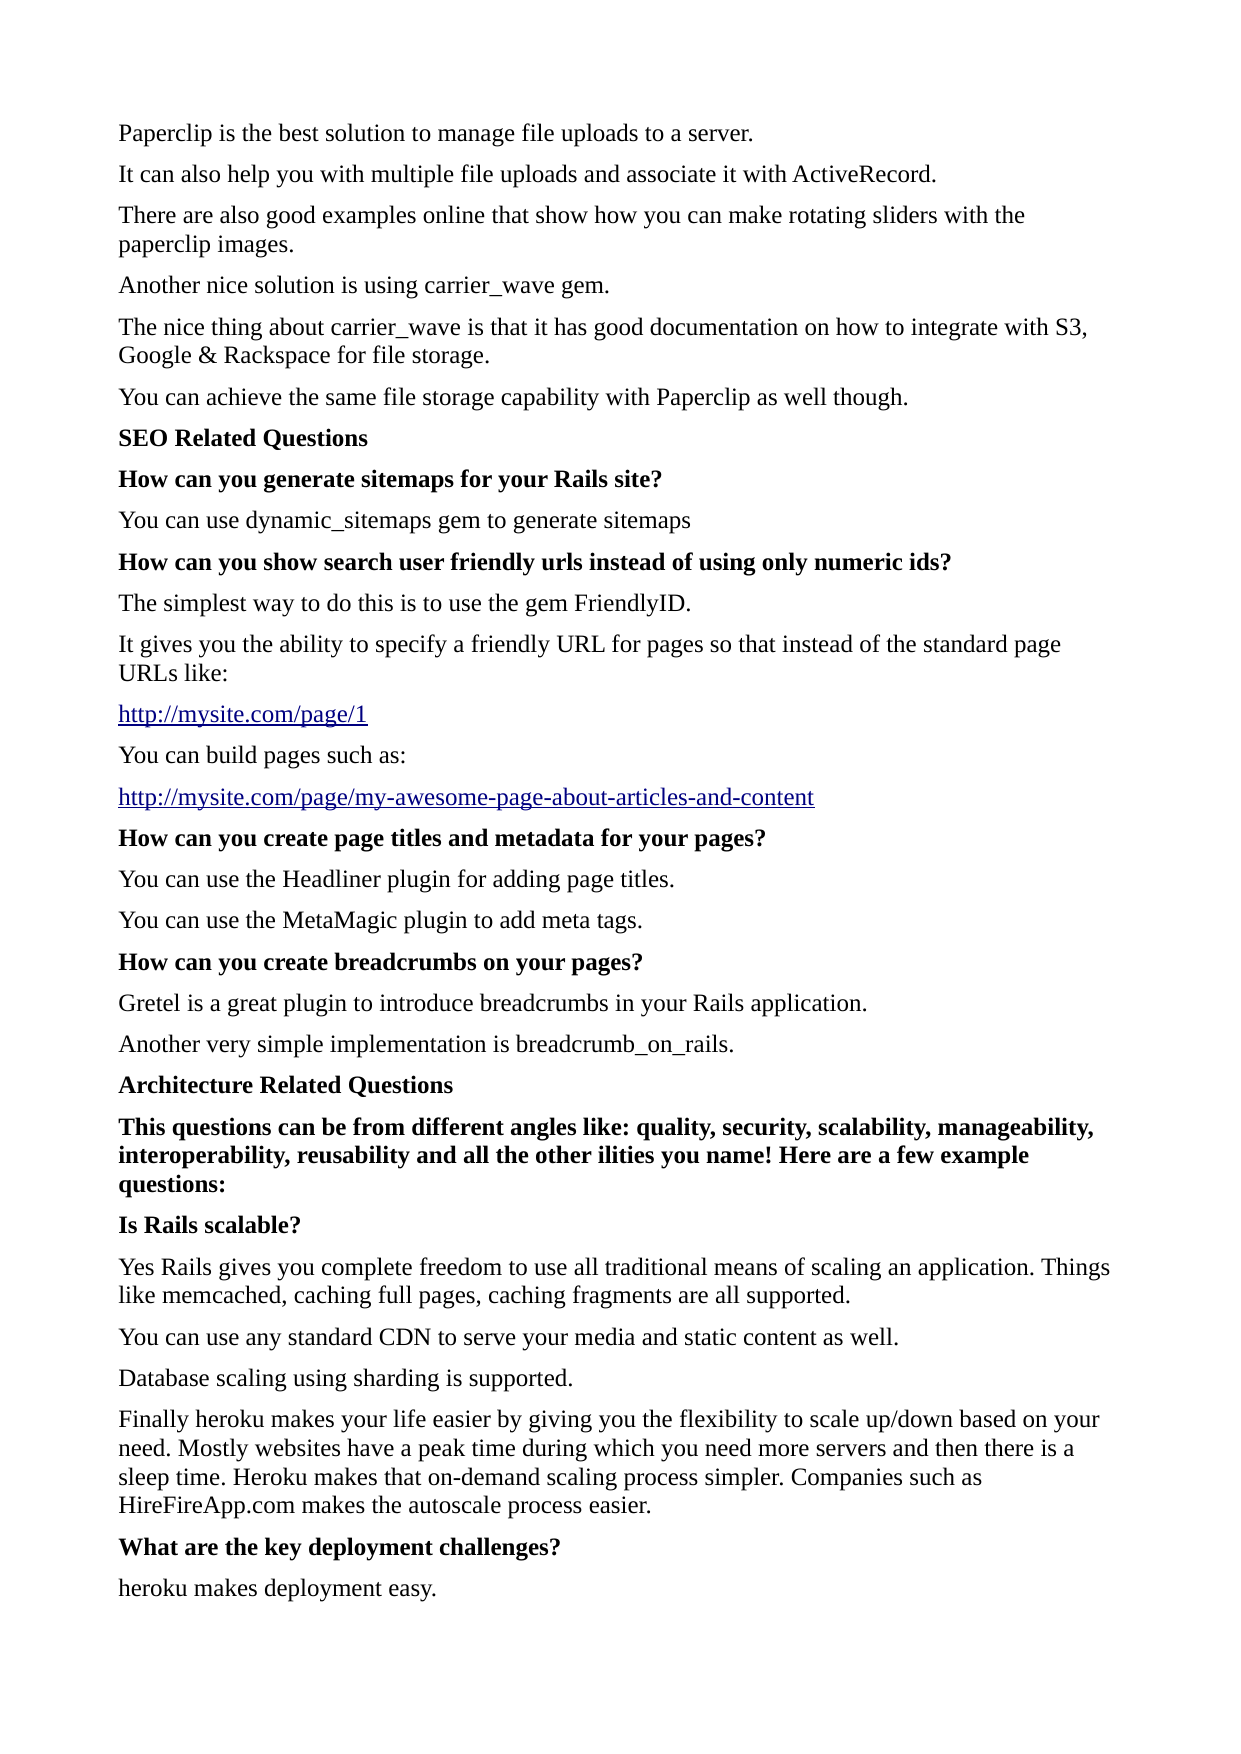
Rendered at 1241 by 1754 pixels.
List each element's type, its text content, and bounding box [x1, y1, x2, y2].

text There are also good examples online that show how you can make rotating sliders with the paperclip images. [118, 201, 1122, 258]
text You can use any standard CDN to serve your media and static content as well. [118, 1322, 1122, 1351]
text Architecture Related Questions [118, 1071, 1122, 1099]
text You can achieve the same file storage capability with Paperclip as well though. [118, 382, 1122, 411]
text Is Rails scalable? [118, 1211, 1122, 1239]
text What are the key deployment challenges? [118, 1532, 1122, 1561]
text Finally heroku makes your life easier by giving you the flexibility to scale up/down based on your need. Mostly websites have a peak time during which you need more servers and then there is a sleep time. Heroku makes that on-demand scaling process simpler. Companies such as HireFireApp.com makes the autoscale process easier. [118, 1404, 1122, 1519]
text Yes Rails gives you complete freedom to use all traditional means of scaling an application. Things like memcached, caching full pages, caching fragments are all supported. [118, 1252, 1122, 1309]
text You can build pages such as: [118, 741, 1122, 769]
text You can use the MetaMagic plugin to add meta tags. [118, 906, 1122, 934]
text It gives you the ability to specify a friendly URL for pages so that instead of the standard page URLs like: [118, 629, 1122, 687]
text You can use the Headliner plugin for adding page titles. [118, 864, 1122, 893]
text SEO Related Questions [118, 423, 1122, 452]
text Database scaling using sharding is supported. [118, 1363, 1122, 1392]
text heroku makes deployment easy. [118, 1573, 1122, 1602]
text It can also help you with multiple file uploads and associate it with ActiveRecord. [118, 159, 1122, 188]
text Paperclip is the best solution to manage file uploads to a server. [118, 118, 1122, 147]
text How can you generate sitemaps for your Rails site? [118, 464, 1122, 493]
text This questions can be from different angles like: quality, security, scalability, manageability, interoperability, reusability and all the other ilities you name! Here are a few example questions: [118, 1112, 1122, 1198]
text The nice thing about carrier_wave is that it has good documentation on how to integrate with S3, Google & Rackspace for file storage. [118, 312, 1122, 369]
text The simplest way to do this is to use the gem FriendlyID. [118, 588, 1122, 617]
text http://mysite.com/page/1 [118, 699, 1122, 728]
text You can use dynamic_sitemaps gem to generate sitemaps [118, 506, 1122, 534]
text How can you show search user friendly urls instead of using only numeric ids? [118, 547, 1122, 576]
text How can you create page titles and metadata for your pages? [118, 823, 1122, 852]
text http://mysite.com/page/my-awesome-page-about-articles-and-content [118, 782, 1122, 811]
text Another nice solution is using carrier_wave gem. [118, 271, 1122, 299]
text How can you create breadcrumbs on your pages? [118, 947, 1122, 976]
text Another very simple implementation is breadcrumb_on_rails. [118, 1029, 1122, 1058]
text Gretel is a great plugin to introduce breadcrumbs in your Rails application. [118, 988, 1122, 1017]
